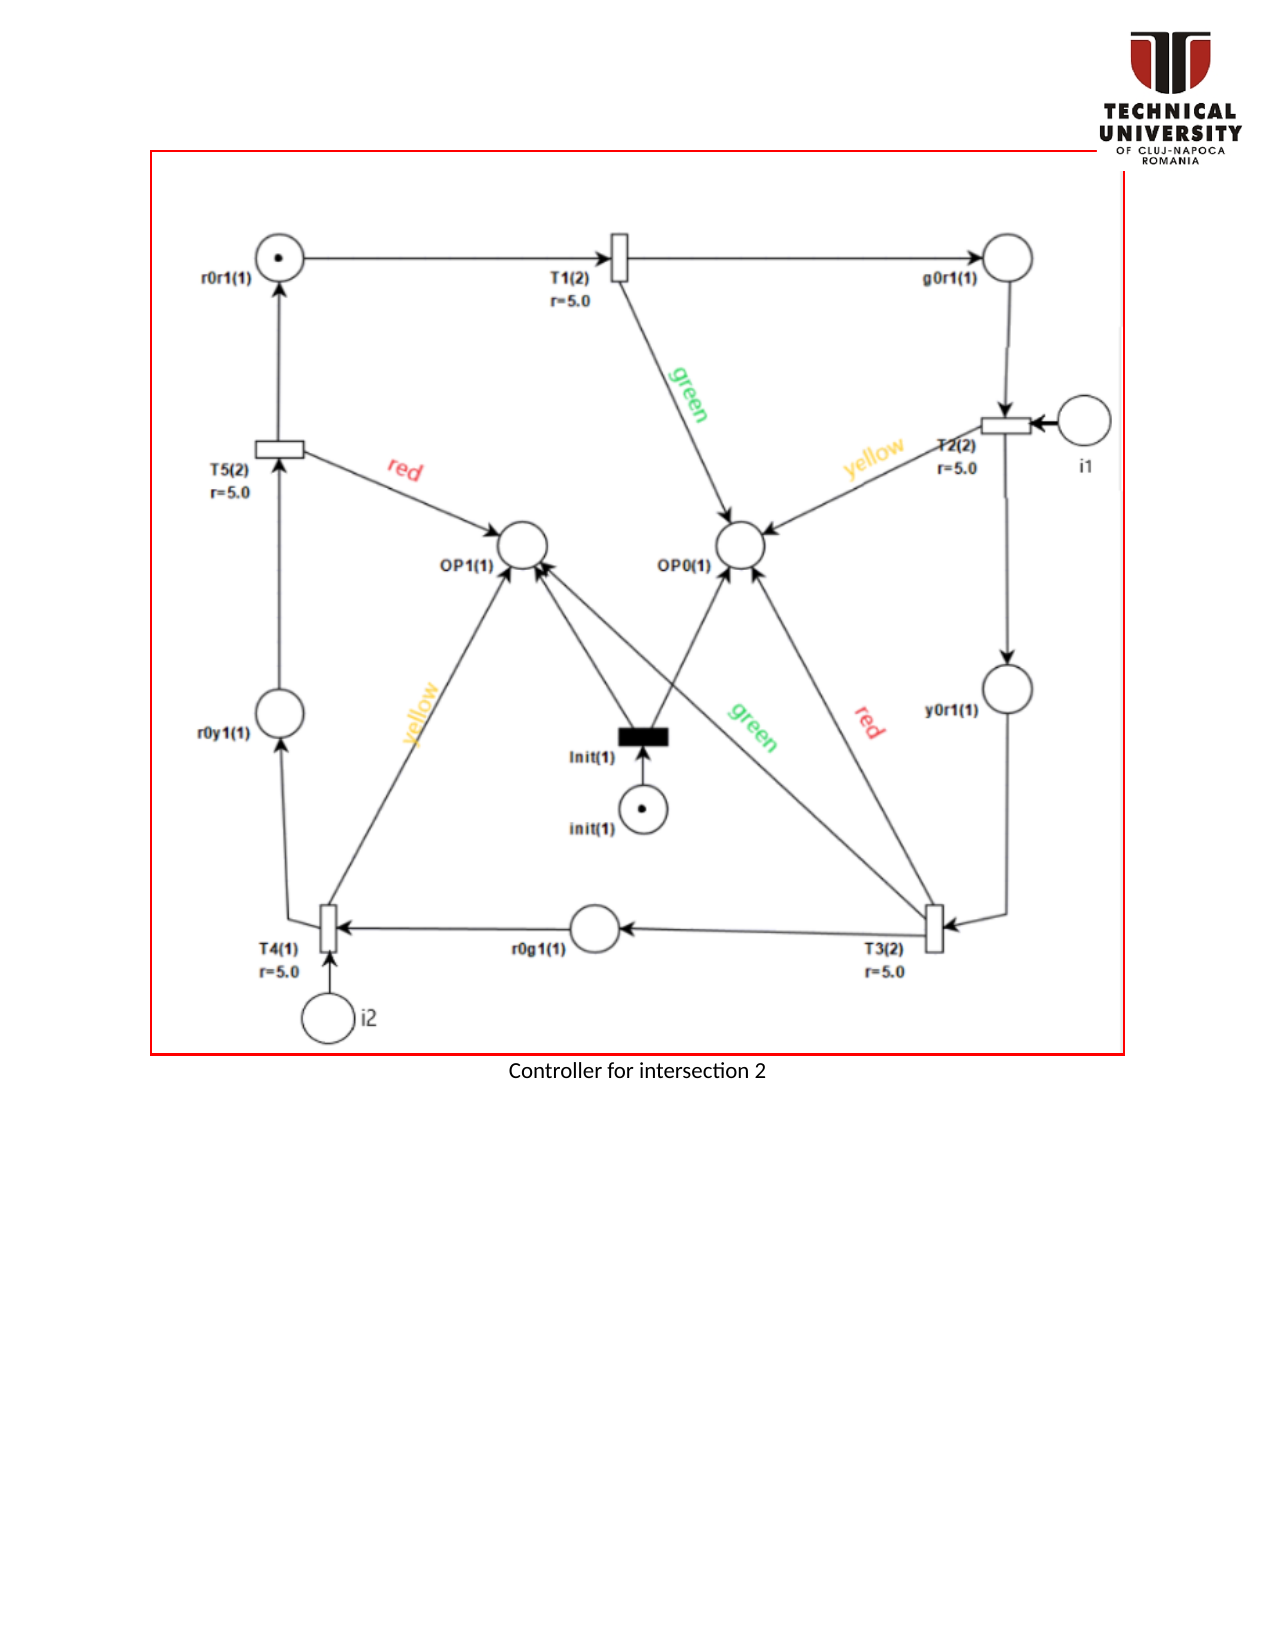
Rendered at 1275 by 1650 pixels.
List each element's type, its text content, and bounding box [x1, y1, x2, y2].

text Controller for intersection 2 [150, 1056, 1125, 1084]
